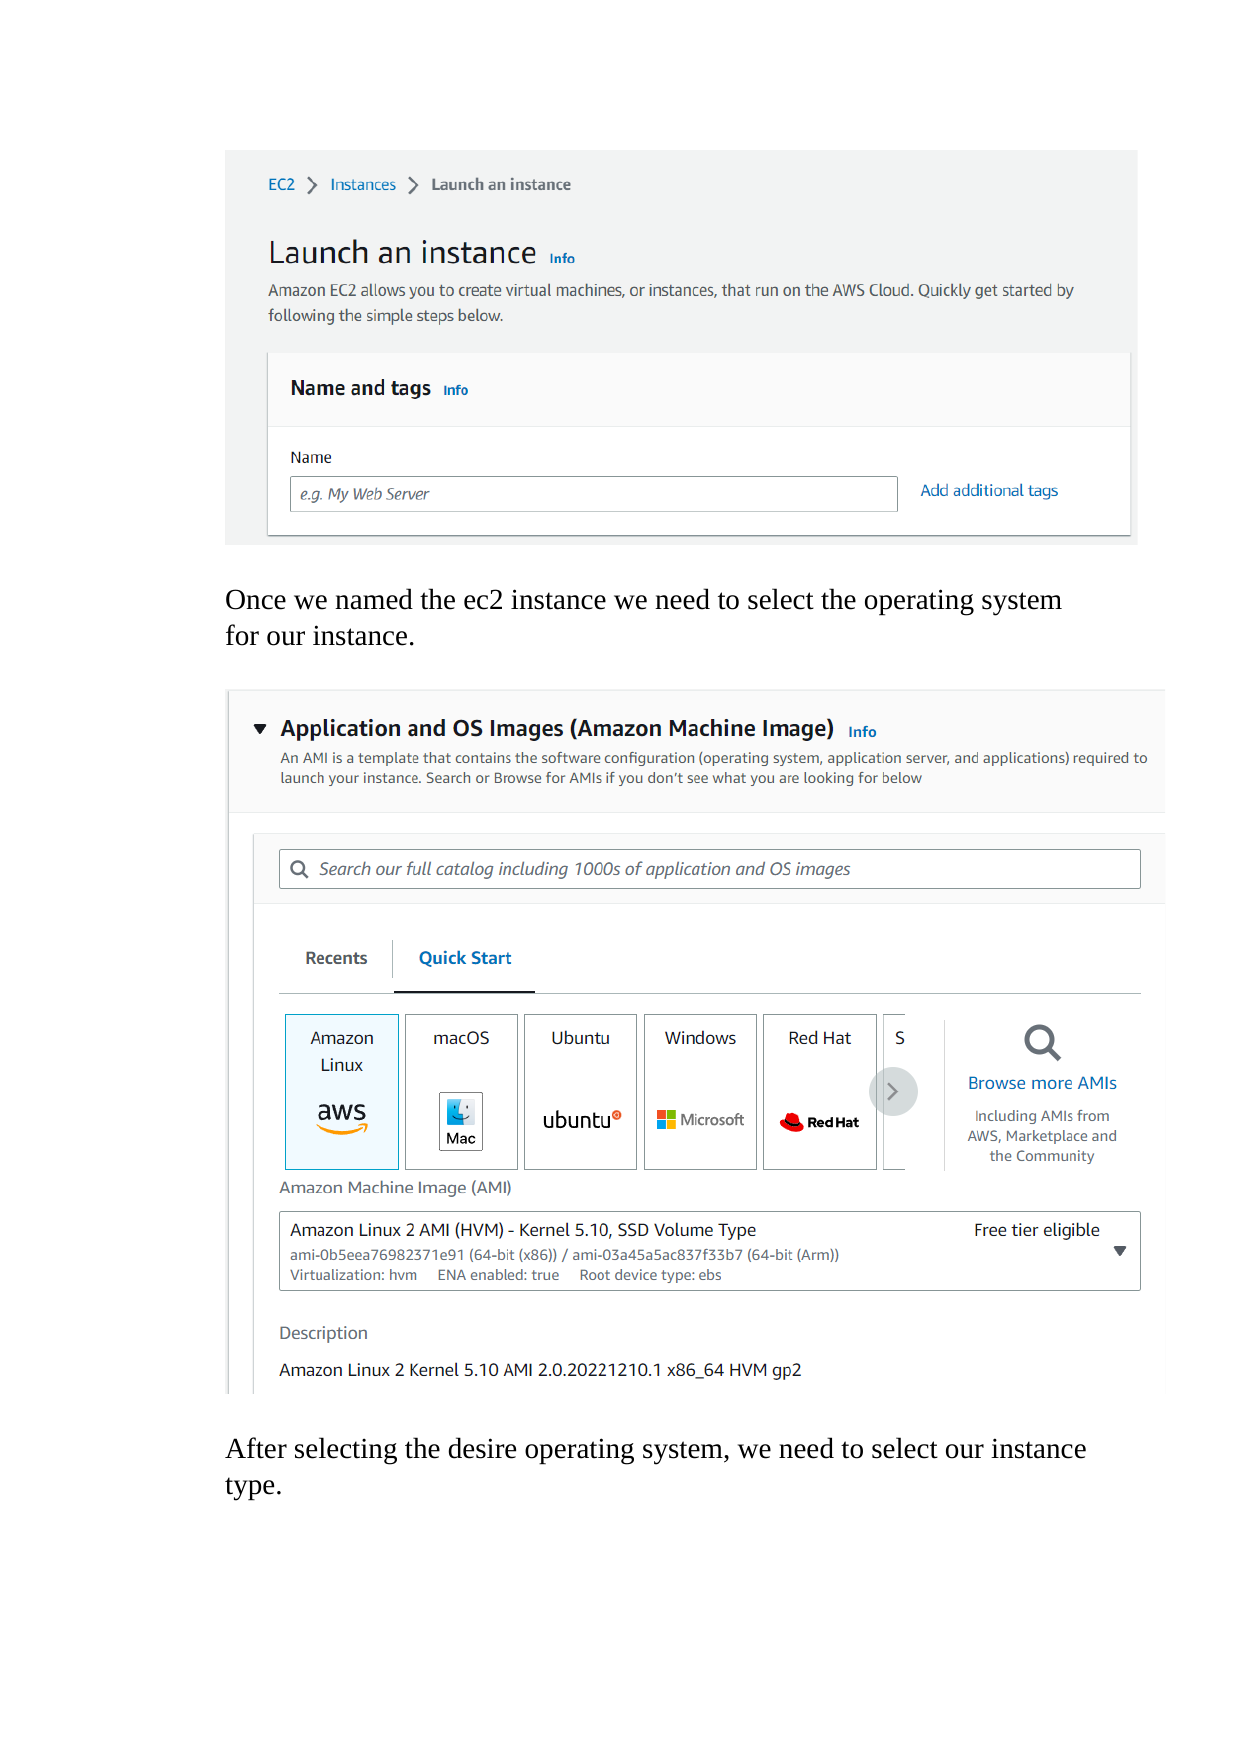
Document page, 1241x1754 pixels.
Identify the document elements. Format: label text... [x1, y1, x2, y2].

list Once we named the ec2 instance we need to select the operating system for our instance. [225, 582, 1090, 651]
list After selecting the desire operating system, we need to select our instance type. [225, 1431, 1090, 1500]
